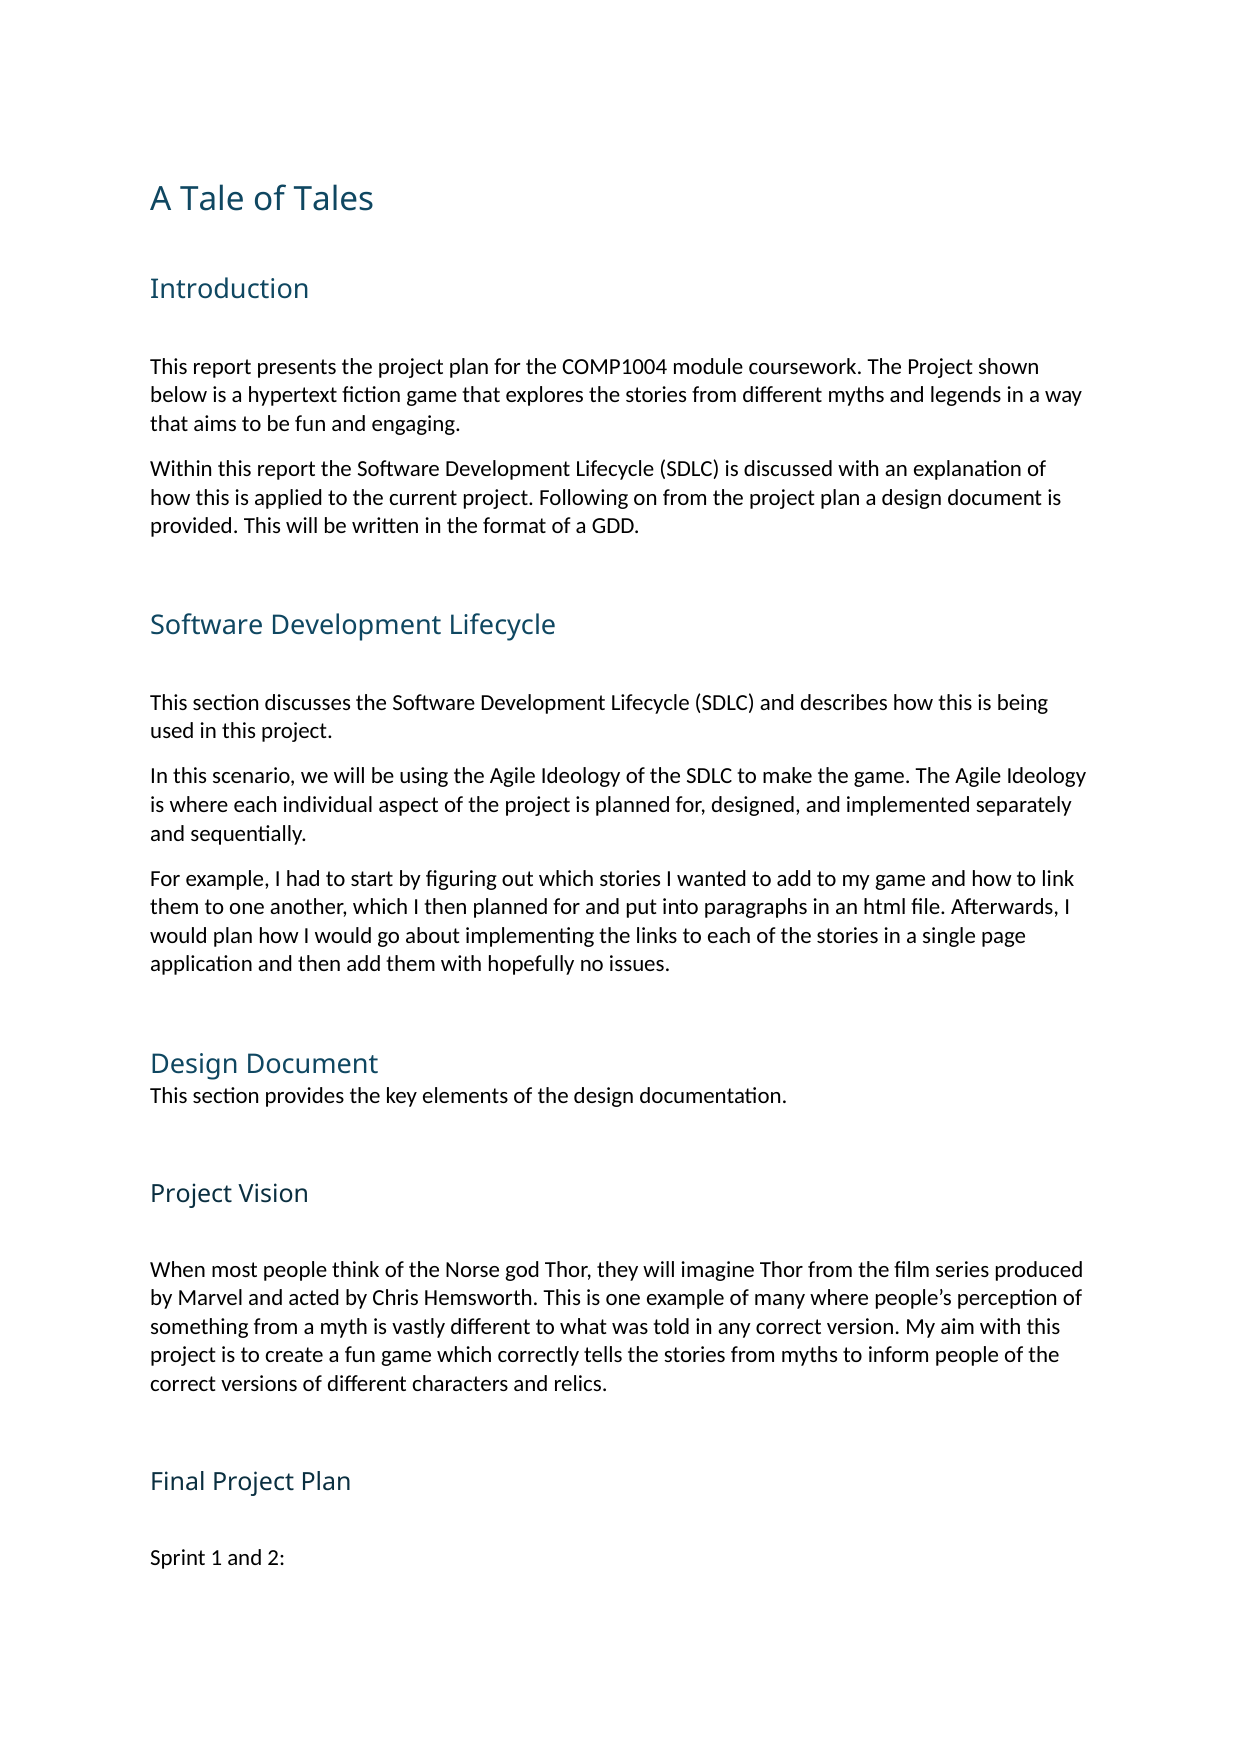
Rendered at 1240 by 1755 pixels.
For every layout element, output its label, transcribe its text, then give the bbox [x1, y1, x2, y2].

subtitle Software Development Lifecycle [150, 606, 1089, 643]
subtitle Introduction [150, 270, 1089, 307]
subtitle Design Document [150, 1044, 1089, 1081]
text Within this report the Software Development Lifecycle (SDLC) is discussed with an explanation of how this is applied to the current project. Following on from the project plan a design document is provided. This will be written in the format of a GDD. [150, 454, 1089, 539]
text For example, I had to start by figuring out which stories I wanted to add to my game and how to link them to one another, which I then planned for and put into paragraphs in an html file. Afterwards, I would plan how I would go about implementing the links to each of the stories in a single page application and then add them with hopefully no issues. [150, 864, 1089, 978]
subtitle A Tale of Tales [150, 175, 1089, 220]
text When most people think of the Norse god Thor, they will imagine Thor from the film series produced by Marvel and acted by Chris Hemsworth. This is one example of many where people’s perception of something from a myth is vastly different to what was told in any correct version. My aim with this project is to create a fun game which correctly tells the stories from myths to inform people of the correct versions of different characters and relics. [150, 1255, 1089, 1397]
subtitle Final Project Plan [150, 1464, 1089, 1498]
text Sprint 1 and 2: [150, 1543, 1089, 1571]
text This section provides the key elements of the design documentation. [150, 1081, 1089, 1109]
text This report presents the project plan for the COMP1004 module coursework. The Project shown below is a hypertext fiction game that explores the stories from different myths and legends in a way that aims to be fun and engaging. [150, 352, 1089, 437]
subtitle Project Vision [150, 1176, 1089, 1210]
text In this scenario, we will be using the Agile Ideology of the SDLC to make the game. The Agile Ideology is where each individual aspect of the project is planned for, designed, and implemented separately and sequentially. [150, 762, 1089, 847]
text This section discusses the Software Development Lifecycle (SDLC) and describes how this is being used in this project. [150, 688, 1089, 744]
